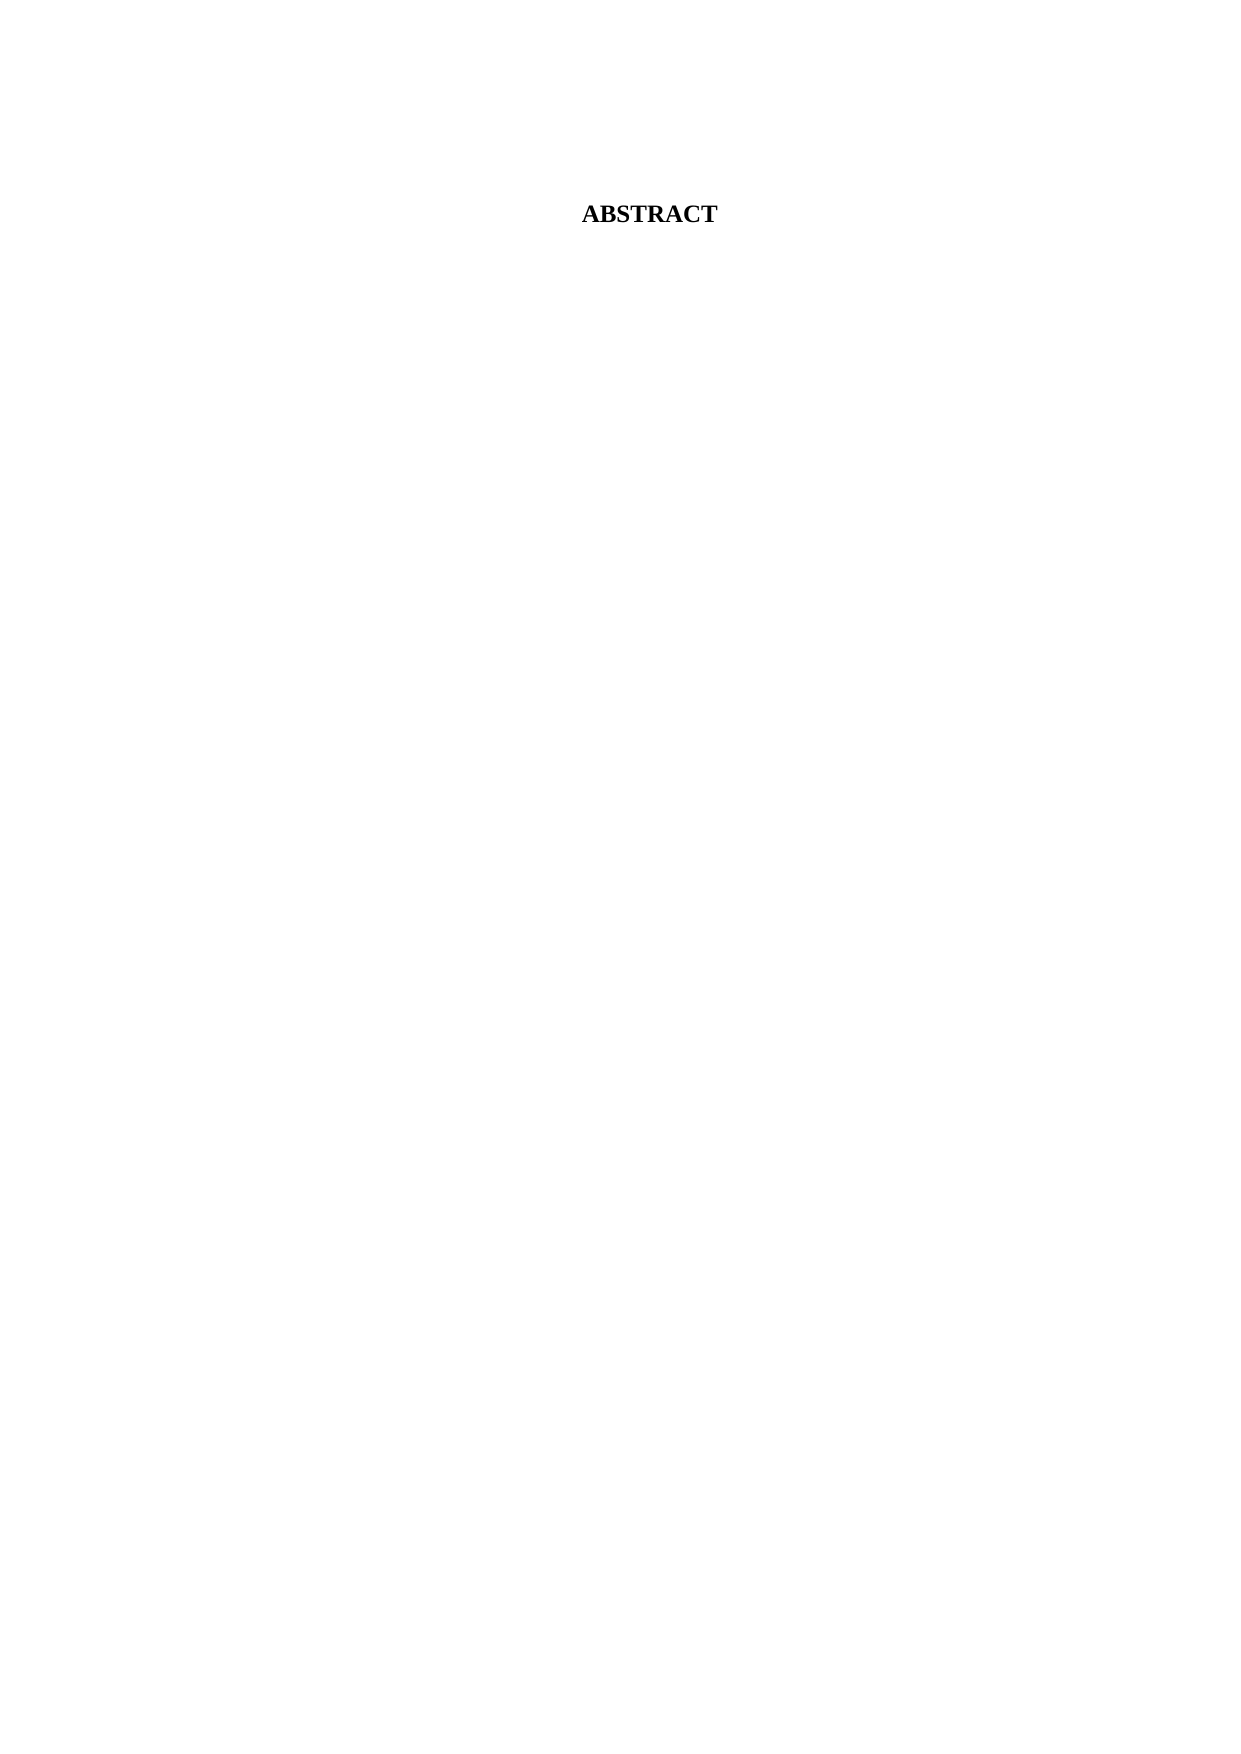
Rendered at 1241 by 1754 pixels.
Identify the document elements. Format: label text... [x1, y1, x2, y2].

text ABSTRACT [177, 199, 1122, 228]
